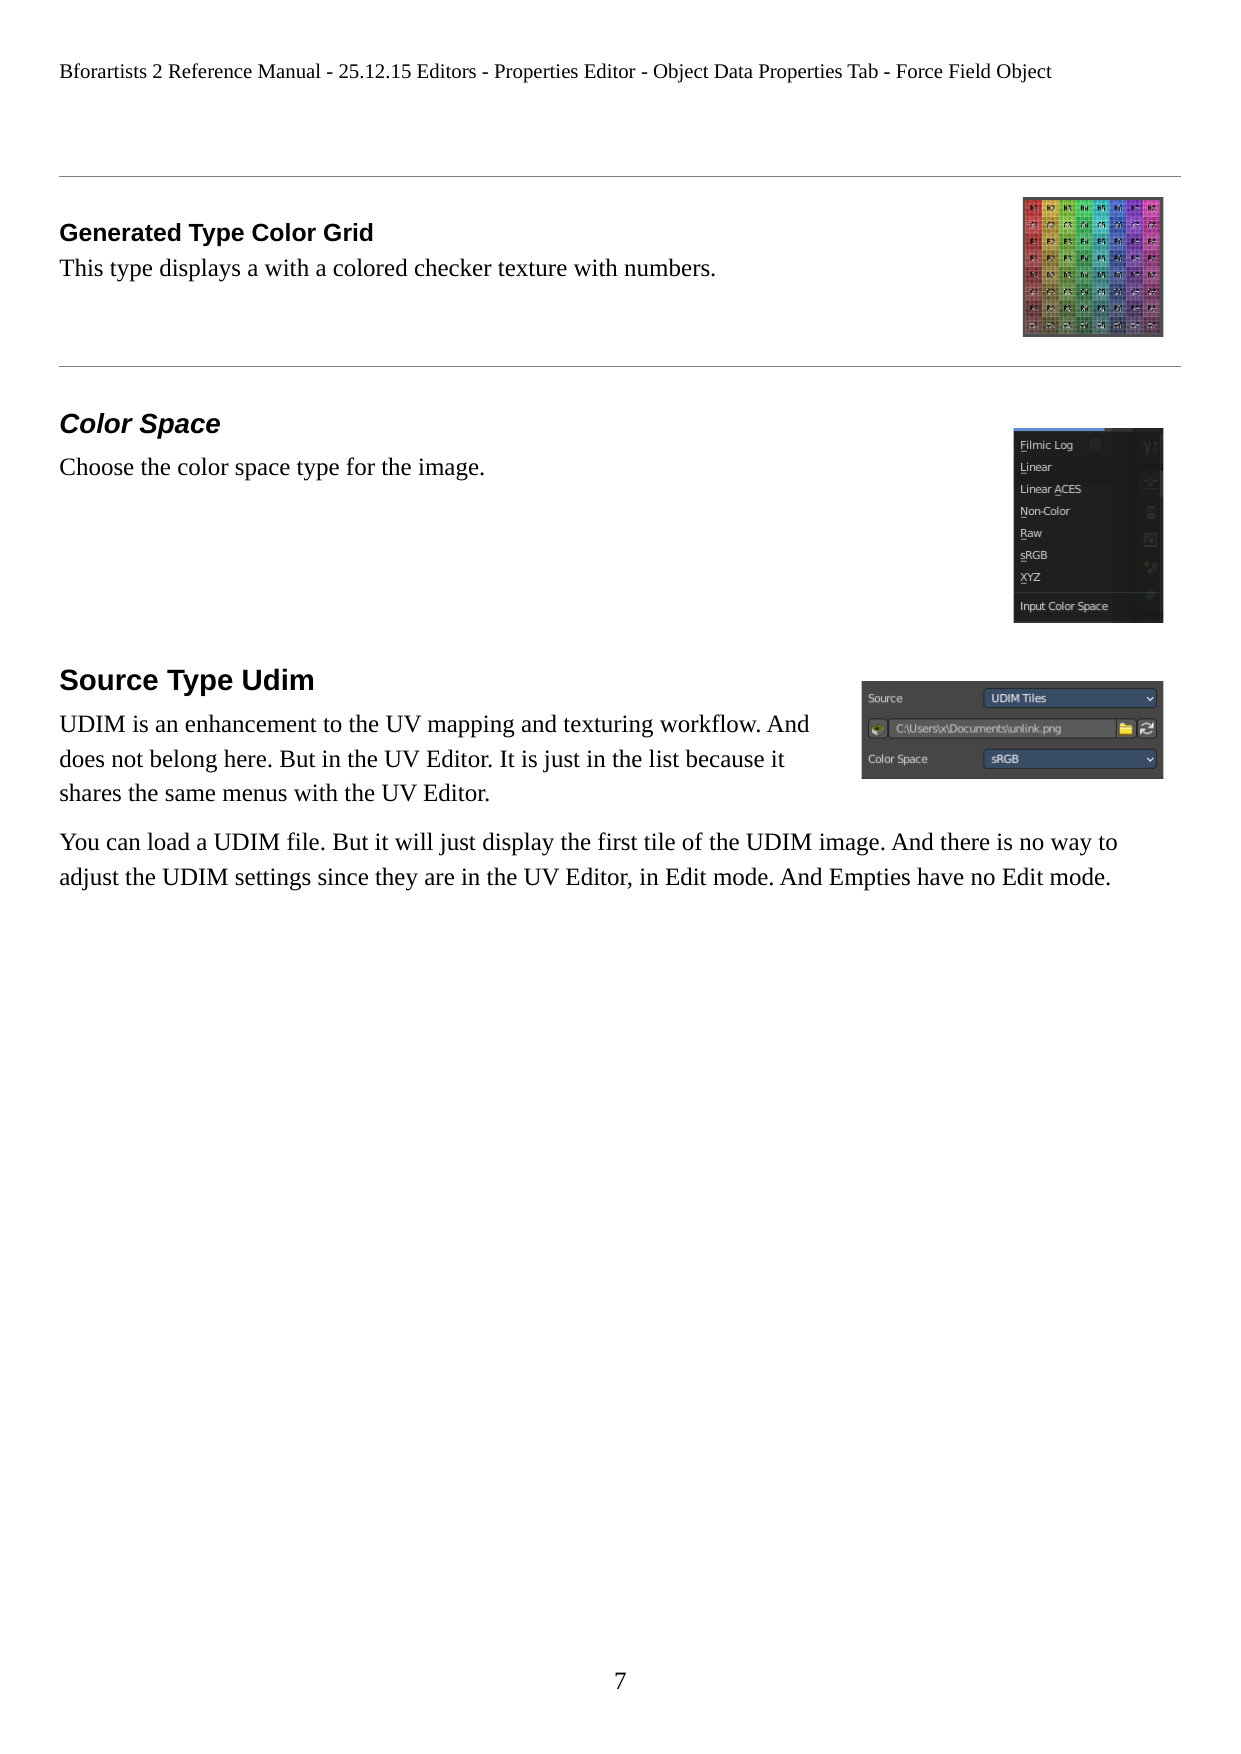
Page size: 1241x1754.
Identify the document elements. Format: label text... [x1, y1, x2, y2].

subtitle Generated Type Color Grid [59, 218, 1022, 247]
text This type displays a with a colored checker texture with numbers. [59, 253, 1022, 282]
text Choose the color space type for the image. [59, 452, 1013, 481]
picture [1022, 197, 1164, 337]
picture [861, 681, 1164, 779]
subtitle Source Type Udim [59, 663, 1181, 697]
subtitle Color Space [59, 408, 1181, 440]
text You can load a UDIM file. But it will just display the first tile of the UDIM image. And there is no way to adjust the UDIM settings since they are in the UV Editor, in Edit mode. And Empties have no Edit mode. [59, 827, 1181, 891]
picture [1013, 428, 1164, 623]
text UDIM is an enhancement to the UV mapping and texturing workflow. And does not belong here. But in the UV Editor. It is just in the list because it shares the same menus with the UV Editor. [59, 709, 1181, 807]
